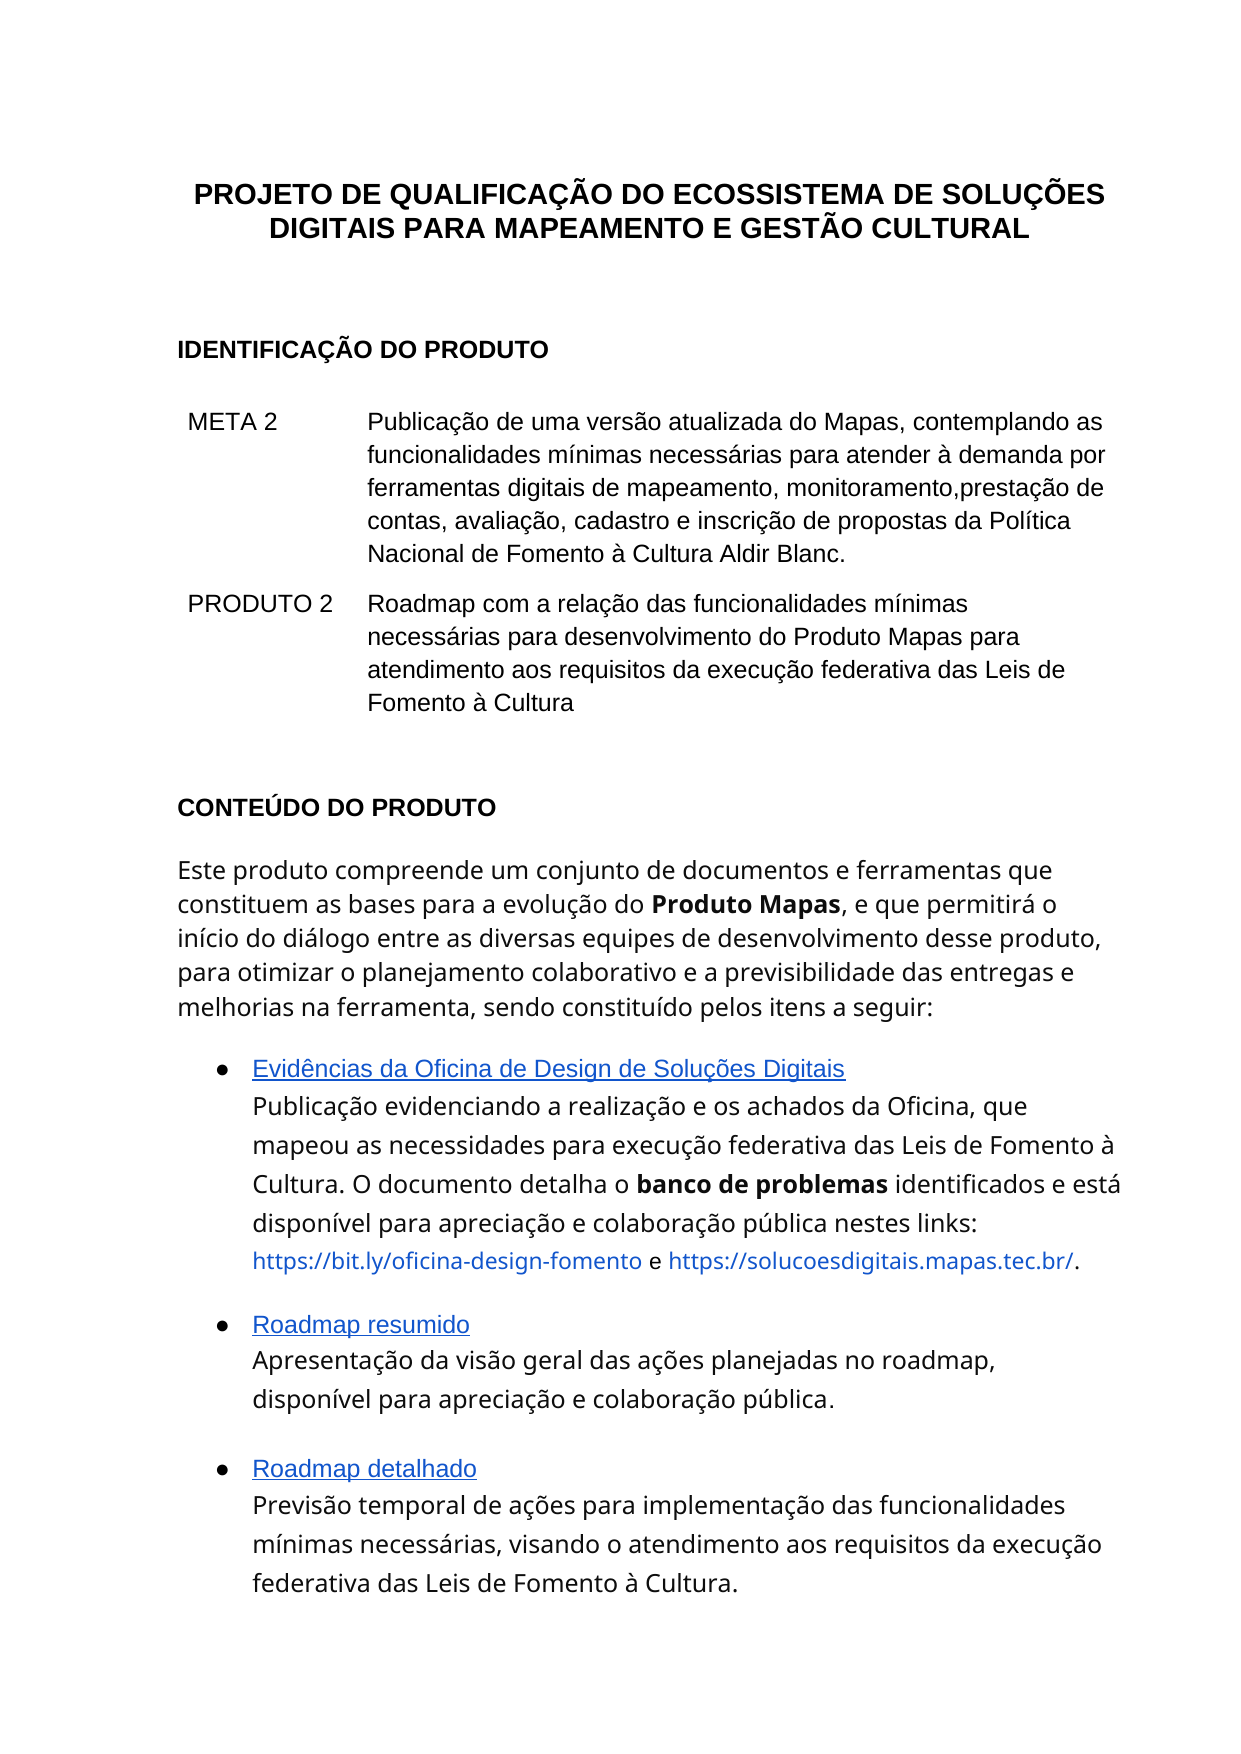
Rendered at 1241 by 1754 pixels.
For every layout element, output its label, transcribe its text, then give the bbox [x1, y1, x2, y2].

text Previsão temporal de ações para implementação das funcionalidades mínimas necessárias, visando o atendimento aos requisitos da execução federativa das Leis de Fomento à Cultura. [252, 1487, 1122, 1600]
text Este produto compreende um conjunto de documentos e ferramentas que constituem as bases para a evolução do Produto Mapas, e que permitirá o início do diálogo entre as diversas equipes de desenvolvimento desse produto, para otimizar o planejamento colaborativo e a previsibilidade das entregas e melhorias na ferramenta, sendo constituído pelos itens a seguir: [177, 853, 1122, 1023]
list Roadmap detalhado [214, 1454, 1122, 1483]
subtitle CONTEÚDO DO PRODUTO [177, 793, 1122, 822]
title PROJETO DE QUALIFICAÇÃO DO ECOSSISTEMA DE SOLUÇÕES DIGITAIS PARA MAPEAMENTO E GESTÃO CULTURAL [177, 177, 1122, 244]
table_header META 2 [177, 397, 357, 578]
text Apresentação da visão geral das ações planejadas no roadmap, disponível para apreciação e colaboração pública. [252, 1343, 1122, 1416]
table_cell PRODUTO 2 [177, 578, 357, 727]
list Evidências da Oficina de Design de Soluções Digitais Publicação evidenciando a realização e os achados da Oficina, que mapeou as necessidades para execução federativa das Leis de Fomento à Cultura. O documento detalha o banco de problemas identificados e está disponível para apreciação e colaboração pública nestes links: https://bit.ly/oficina-design-fomento e https://solucoesdigitais.mapas.tec.br/. [214, 1054, 1122, 1306]
table_cell Roadmap com a relação das funcionalidades mínimas necessárias para desenvolvimento do Produto Mapas para atendimento aos requisitos da execução federativa das Leis de Fomento à Cultura [357, 578, 1118, 727]
table_header Publicação de uma versão atualizada do Mapas, contemplando as funcionalidades mínimas necessárias para atender à demanda por ferramentas digitais de mapeamento, monitoramento,prestação de contas, avaliação, cadastro e inscrição de propostas da Política Nacional de Fomento à Cultura Aldir Blanc. [357, 397, 1118, 578]
list Roadmap resumido [214, 1310, 1122, 1339]
subtitle IDENTIFICAÇÃO DO PRODUTO [177, 335, 1122, 363]
